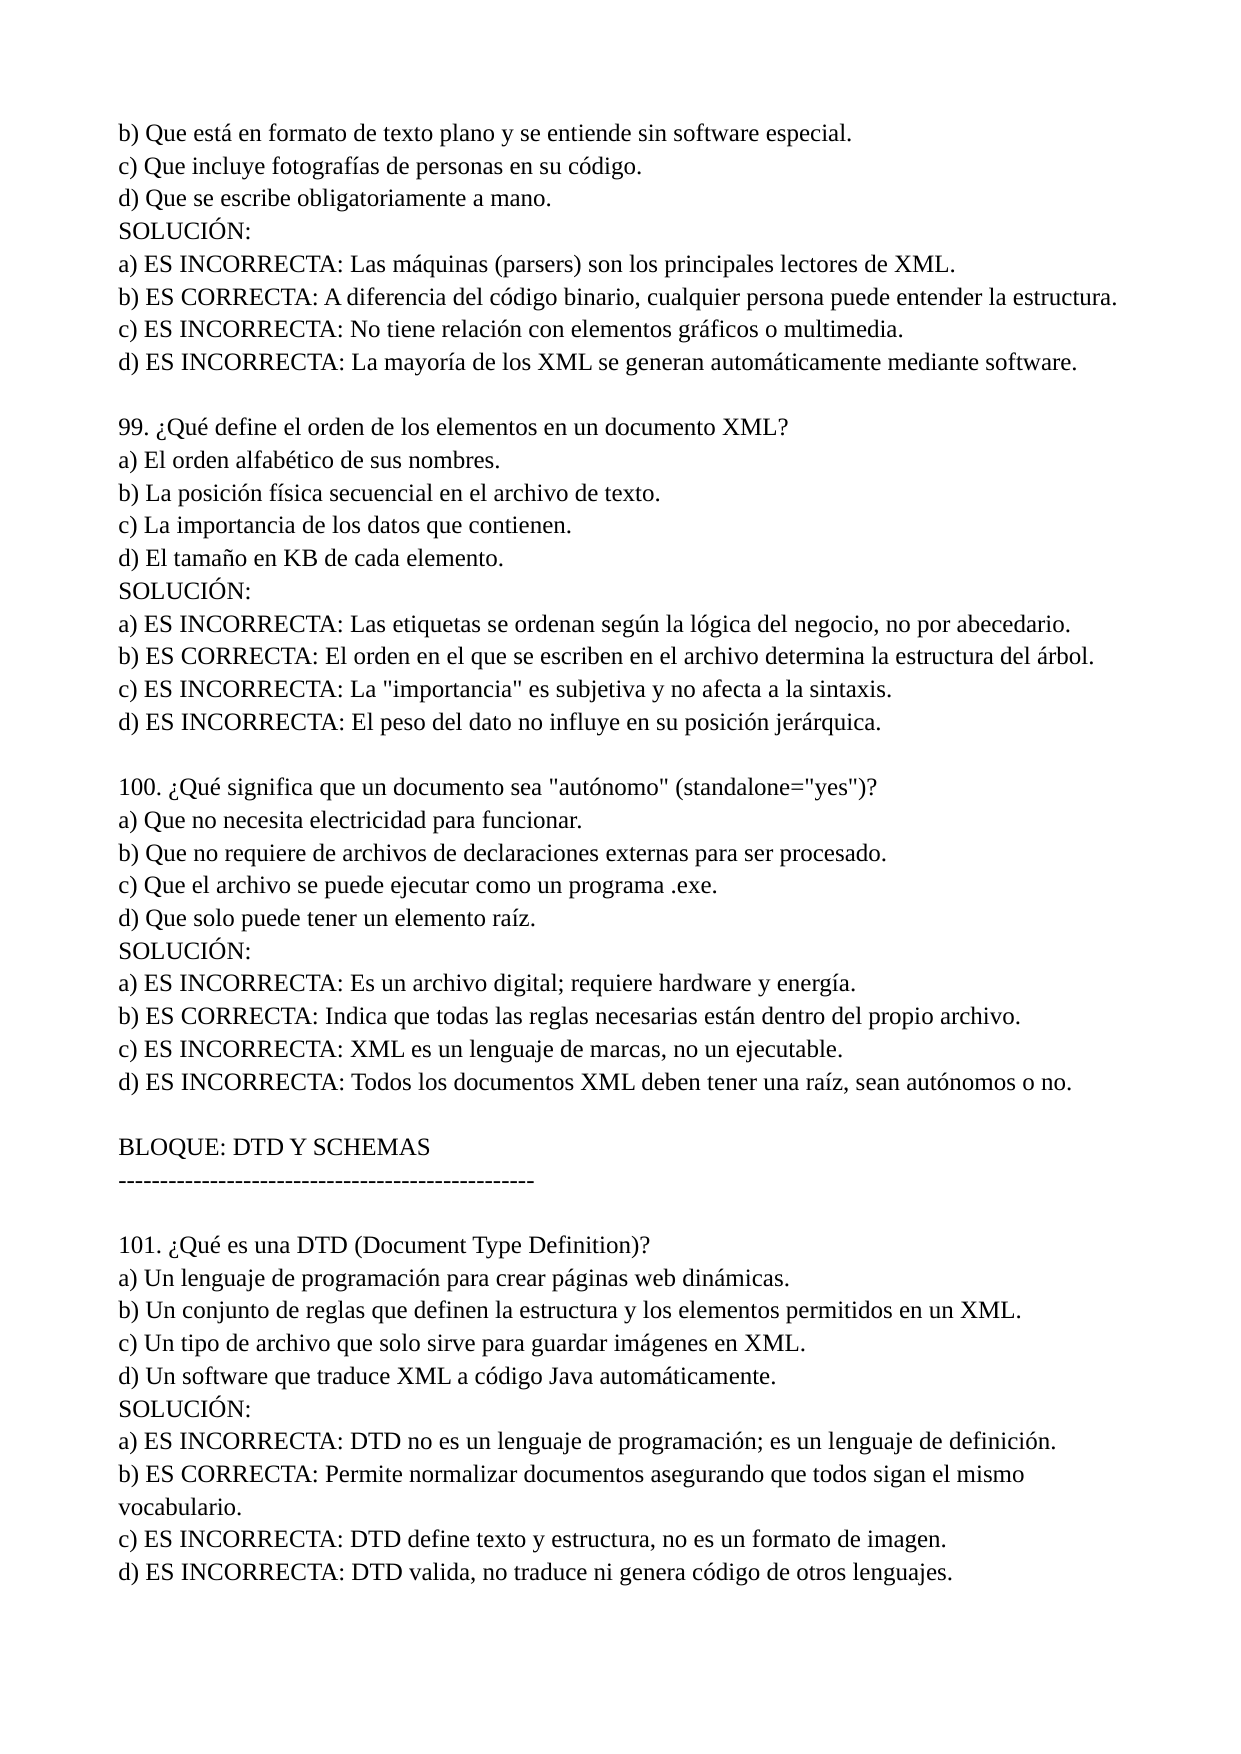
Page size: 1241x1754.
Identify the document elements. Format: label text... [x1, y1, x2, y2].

text d) ES INCORRECTA: La mayoría de los XML se generan automáticamente mediante software. [118, 347, 1122, 376]
text c) ES INCORRECTA: DTD define texto y estructura, no es un formato de imagen. [118, 1524, 1122, 1553]
text d) ES INCORRECTA: El peso del dato no influye en su posición jerárquica. [118, 707, 1122, 736]
text BLOQUE: DTD Y SCHEMAS [118, 1132, 1122, 1161]
text SOLUCIÓN: [118, 576, 1122, 605]
text 100. ¿Qué significa que un documento sea "autónomo" (standalone="yes")? [118, 772, 1122, 801]
text b) ES CORRECTA: El orden en el que se escriben en el archivo determina la estructura del árbol. [118, 641, 1122, 670]
text c) ES INCORRECTA: La "importancia" es subjetiva y no afecta a la sintaxis. [118, 674, 1122, 703]
text SOLUCIÓN: [118, 936, 1122, 964]
text d) ES INCORRECTA: Todos los documentos XML deben tener una raíz, sean autónomos o no. [118, 1067, 1122, 1095]
text b) Un conjunto de reglas que definen la estructura y los elementos permitidos en un XML. [118, 1296, 1122, 1324]
text a) ES INCORRECTA: Las máquinas (parsers) son los principales lectores de XML. [118, 249, 1122, 278]
text SOLUCIÓN: [118, 216, 1122, 245]
text c) Un tipo de archivo que solo sirve para guardar imágenes en XML. [118, 1328, 1122, 1357]
text c) Que incluye fotografías de personas en su código. [118, 151, 1122, 179]
text c) ES INCORRECTA: No tiene relación con elementos gráficos o multimedia. [118, 314, 1122, 343]
text a) El orden alfabético de sus nombres. [118, 445, 1122, 474]
text a) ES INCORRECTA: Es un archivo digital; requiere hardware y energía. [118, 968, 1122, 997]
text c) La importancia de los datos que contienen. [118, 511, 1122, 539]
text d) Que solo puede tener un elemento raíz. [118, 903, 1122, 932]
text b) ES CORRECTA: Permite normalizar documentos asegurando que todos sigan el mismo vocabulario. [118, 1459, 1122, 1521]
text c) Que el archivo se puede ejecutar como un programa .exe. [118, 870, 1122, 899]
text a) ES INCORRECTA: Las etiquetas se ordenan según la lógica del negocio, no por abecedario. [118, 609, 1122, 637]
text 101. ¿Qué es una DTD (Document Type Definition)? [118, 1230, 1122, 1259]
text -------------------------------------------------- [118, 1165, 1122, 1193]
text d) Un software que traduce XML a código Java automáticamente. [118, 1361, 1122, 1390]
text b) ES CORRECTA: A diferencia del código binario, cualquier persona puede entender la estructura. [118, 282, 1122, 310]
text b) Que está en formato de texto plano y se entiende sin software especial. [118, 118, 1122, 147]
text a) ES INCORRECTA: DTD no es un lenguaje de programación; es un lenguaje de definición. [118, 1426, 1122, 1455]
text d) ES INCORRECTA: DTD valida, no traduce ni genera código de otros lenguajes. [118, 1557, 1122, 1586]
text 99. ¿Qué define el orden de los elementos en un documento XML? [118, 412, 1122, 441]
text c) ES INCORRECTA: XML es un lenguaje de marcas, no un ejecutable. [118, 1034, 1122, 1063]
text b) La posición física secuencial en el archivo de texto. [118, 478, 1122, 507]
text SOLUCIÓN: [118, 1394, 1122, 1422]
text a) Que no necesita electricidad para funcionar. [118, 805, 1122, 834]
text d) Que se escribe obligatoriamente a mano. [118, 183, 1122, 212]
text b) ES CORRECTA: Indica que todas las reglas necesarias están dentro del propio archivo. [118, 1001, 1122, 1030]
text d) El tamaño en KB de cada elemento. [118, 543, 1122, 572]
text b) Que no requiere de archivos de declaraciones externas para ser procesado. [118, 838, 1122, 866]
text a) Un lenguaje de programación para crear páginas web dinámicas. [118, 1263, 1122, 1292]
